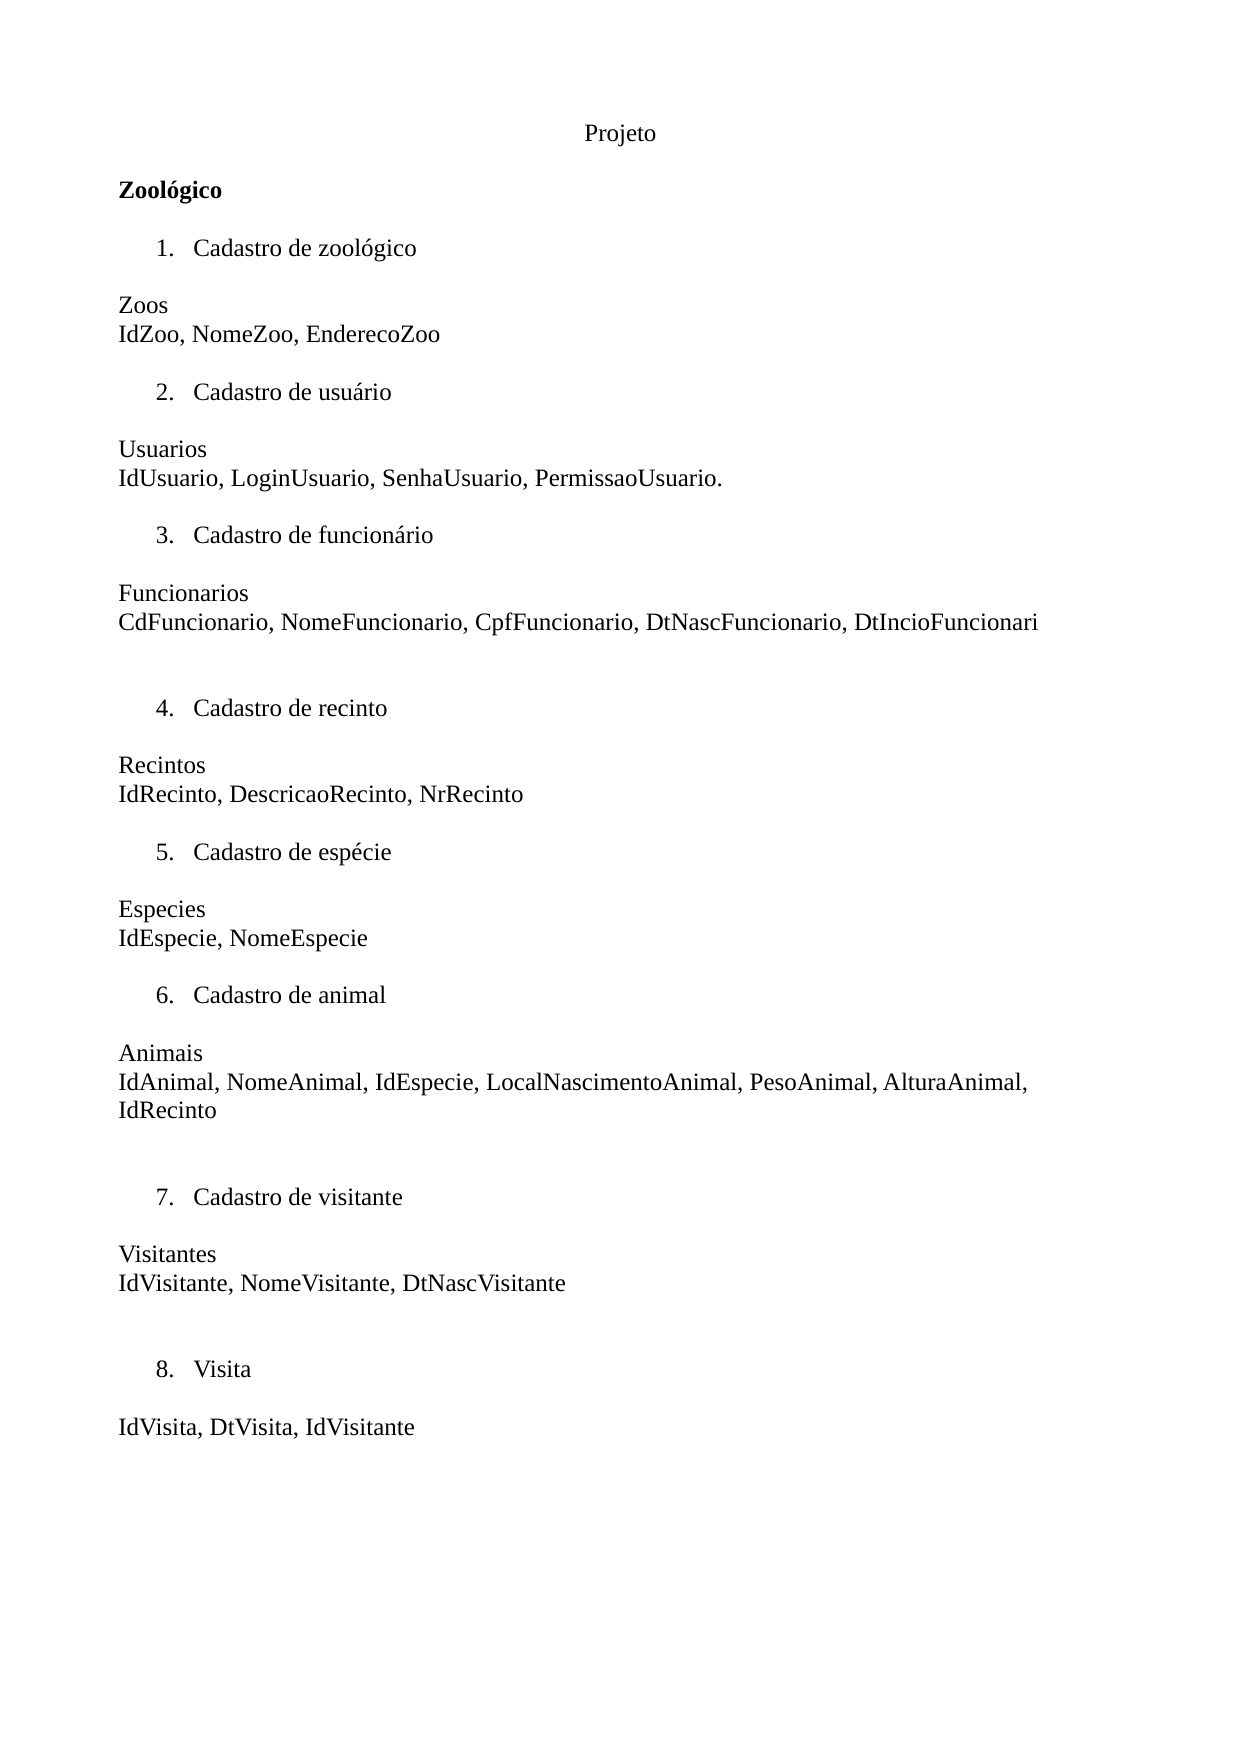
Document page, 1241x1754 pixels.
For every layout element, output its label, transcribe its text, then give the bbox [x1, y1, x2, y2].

text IdZoo, NomeZoo, EnderecoZoo [118, 319, 1122, 348]
list Cadastro de recinto [156, 693, 1122, 722]
text IdEspecie, NomeEspecie [118, 923, 1122, 952]
text Especies [118, 894, 1122, 923]
text Animais [118, 1038, 1122, 1067]
text Usuarios [118, 434, 1122, 463]
text Visitantes [118, 1239, 1122, 1268]
text IdRecinto, DescricaoRecinto, NrRecinto [118, 779, 1122, 808]
text Funcionarios [118, 578, 1122, 607]
text IdVisita, DtVisita, IdVisitante [118, 1412, 1122, 1441]
list Cadastro de espécie [156, 837, 1122, 866]
text IdUsuario, LoginUsuario, SenhaUsuario, PermissaoUsuario. [118, 463, 1122, 492]
list Cadastro de zoológico [156, 233, 1122, 262]
text Recintos [118, 751, 1122, 779]
text IdVisitante, NomeVisitante, DtNascVisitante [118, 1268, 1122, 1297]
text Projeto [118, 118, 1122, 147]
list Cadastro de animal [156, 981, 1122, 1009]
list Cadastro de visitante [156, 1182, 1122, 1211]
list Visita [156, 1354, 1122, 1383]
text IdAnimal, NomeAnimal, IdEspecie, LocalNascimentoAnimal, PesoAnimal, AlturaAnimal, IdRecinto [118, 1067, 1122, 1124]
text Zoos [118, 291, 1122, 319]
text Zoológico [118, 176, 1122, 204]
list Cadastro de funcionário [156, 521, 1122, 549]
text CdFuncionario, NomeFuncionario, CpfFuncionario, DtNascFuncionario, DtIncioFuncionari [118, 607, 1122, 636]
list Cadastro de usuário [156, 377, 1122, 406]
